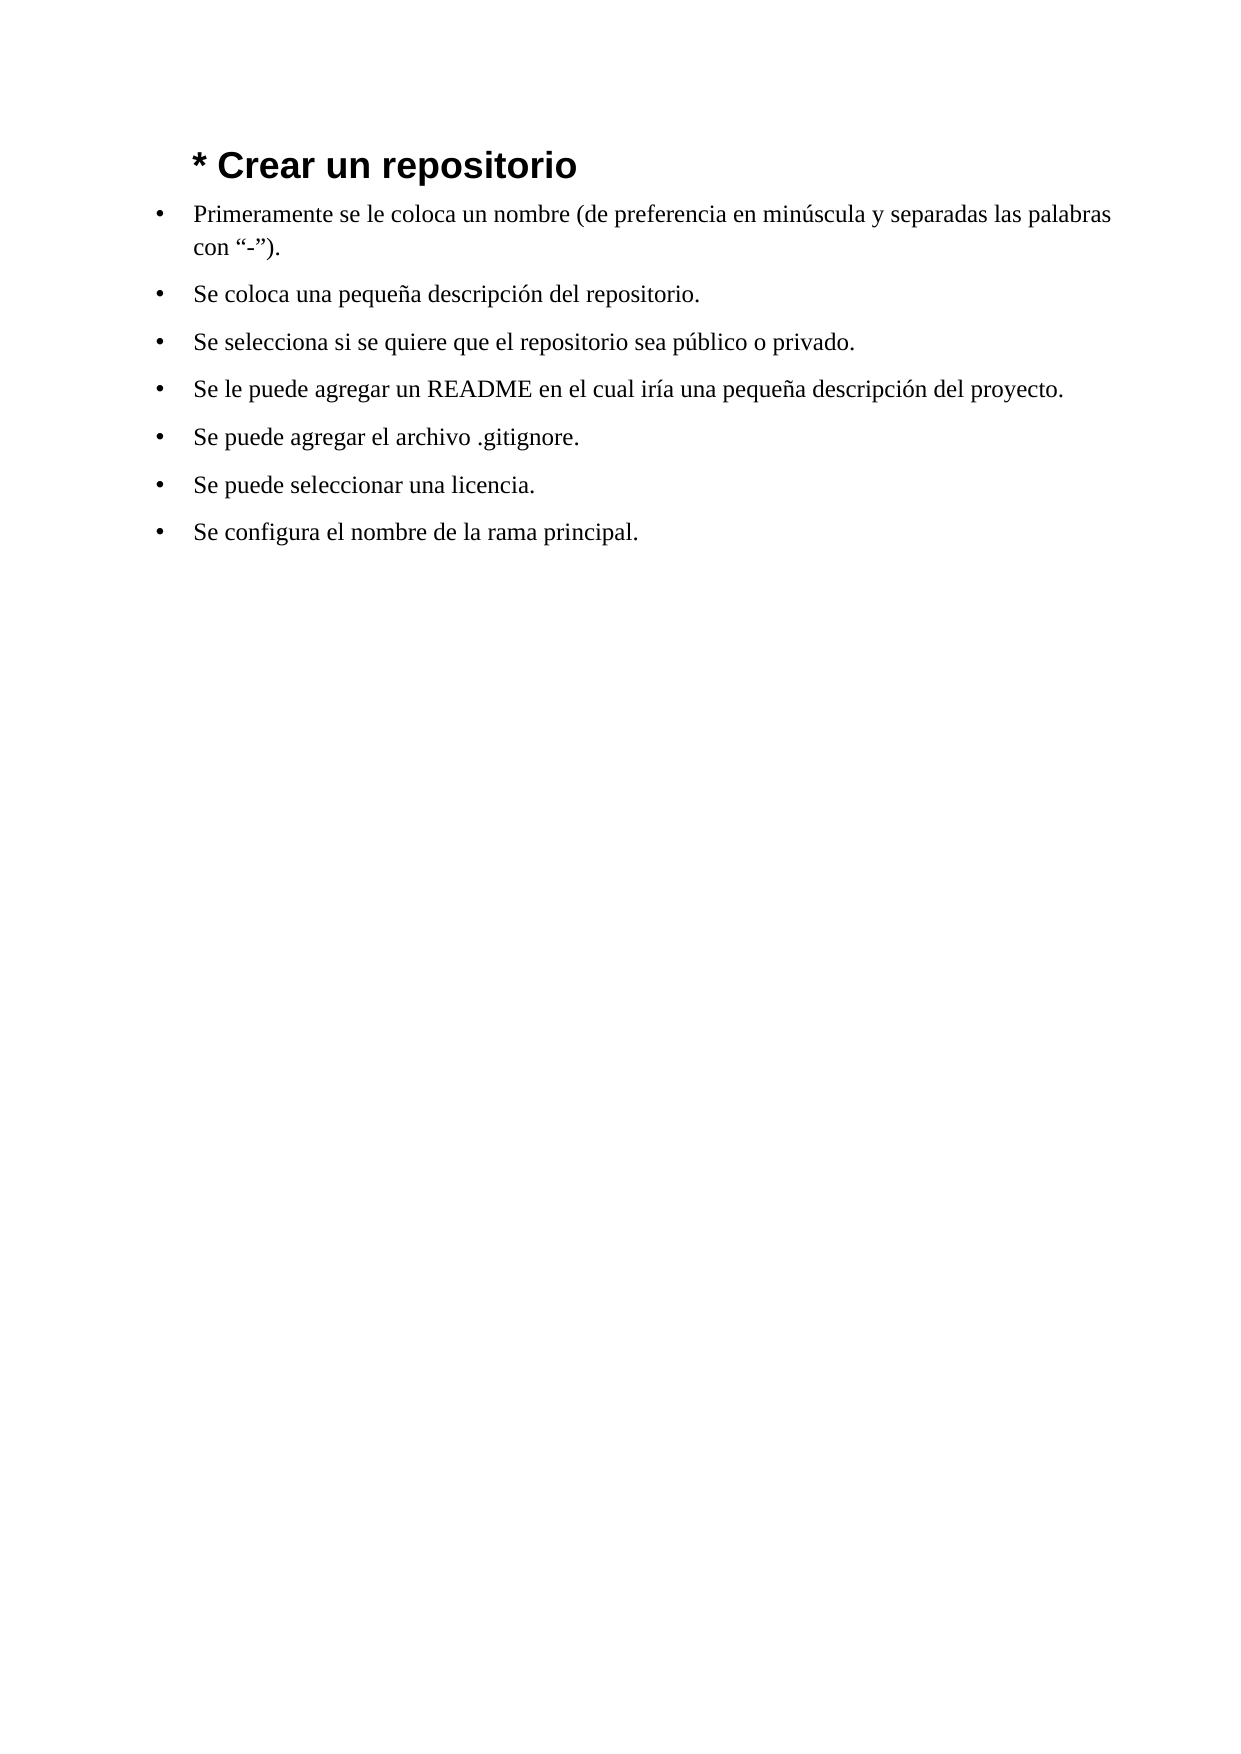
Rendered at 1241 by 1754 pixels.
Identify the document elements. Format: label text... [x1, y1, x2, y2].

list Se coloca una pequeña descripción del repositorio. [156, 279, 1122, 308]
list Se selecciona si se quiere que el repositorio sea público o privado. [156, 327, 1122, 356]
subtitle * Crear un repositorio [118, 143, 1122, 186]
list Se puede agregar el archivo .gitignore. [156, 422, 1122, 451]
list Se puede seleccionar una licencia. [156, 470, 1122, 498]
list Se le puede agregar un README en el cual iría una pequeña descripción del proyecto. [156, 374, 1122, 403]
list Se configura el nombre de la rama principal. [156, 517, 1122, 546]
list Primeramente se le coloca un nombre (de preferencia en minúscula y separadas las palabras con “-”). [156, 199, 1122, 261]
